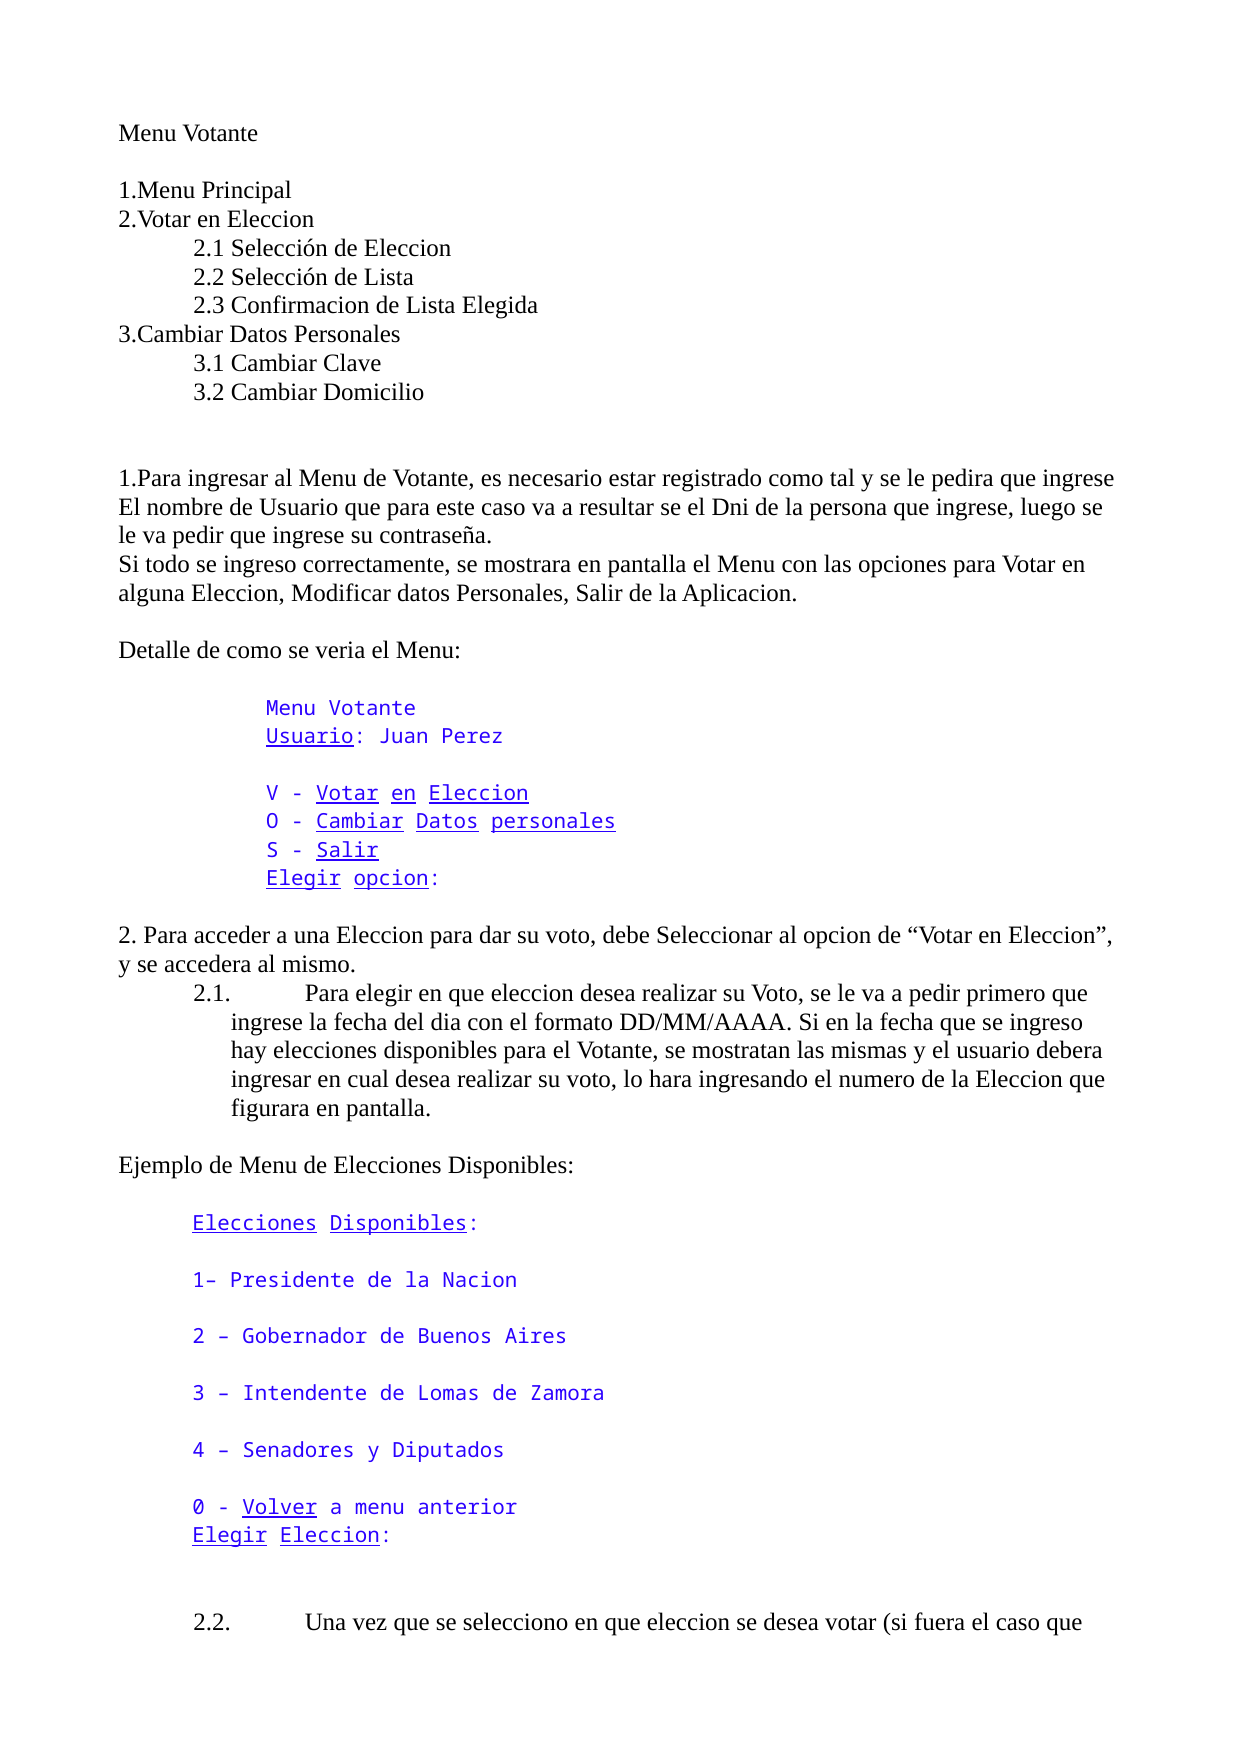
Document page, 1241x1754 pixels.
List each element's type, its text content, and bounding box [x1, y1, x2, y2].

text 3 – Intendente de Lomas de Zamora [118, 1378, 1122, 1407]
text Elegir opcion: [118, 863, 1122, 892]
text Si todo se ingreso correctamente, se mostrara en pantalla el Menu con las opciones para Votar en alguna Eleccion, Modificar datos Personales, Salir de la Aplicacion. [118, 549, 1122, 607]
text V - Votar en Eleccion [118, 778, 1122, 807]
list Cambiar Domicilio [193, 377, 1122, 406]
text 2. Para acceder a una Eleccion para dar su voto, debe Seleccionar al opcion de “Votar en Eleccion”, y se accedera al mismo. [118, 921, 1122, 978]
text Menu Votante [118, 693, 1122, 721]
text 1.Para ingresar al Menu de Votante, es necesario estar registrado como tal y se le pedira que ingrese El nombre de Usuario que para este caso va a resultar se el Dni de la persona que ingrese, luego se le va pedir que ingrese su contraseña. [118, 463, 1122, 549]
text Elegir Eleccion: [118, 1521, 1122, 1549]
text Usuario: Juan Perez [118, 721, 1122, 750]
text O - Cambiar Datos personales [118, 807, 1122, 835]
list Confirmacion de Lista Elegida [193, 291, 1122, 319]
text Detalle de como se veria el Menu: [118, 636, 1122, 664]
text S - Salir [118, 835, 1122, 863]
list Para elegir en que eleccion desea realizar su Voto, se le va a pedir primero que ingrese la fecha del dia con el formato DD/MM/AAAA. Si en la fecha que se ingreso hay elecciones disponibles para el Votante, se mostratan las mismas y el usuario debera ingresar en cual desea realizar su voto, lo hara ingresando el numero de la Eleccion que figurara en pantalla. [193, 978, 1122, 1122]
list Cambiar Clave [193, 348, 1122, 377]
list Selección de Eleccion [193, 233, 1122, 262]
text Menu Votante [118, 118, 1122, 147]
list Selección de Lista [193, 262, 1122, 291]
text 2.Votar en Eleccion [118, 204, 1122, 233]
text 0 - Volver a menu anterior [118, 1492, 1122, 1521]
text 1.Menu Principal [118, 176, 1122, 204]
list Una vez que se selecciono en que eleccion se desea votar (si fuera el caso que [193, 1607, 1122, 1635]
text 4 – Senadores y Diputados [118, 1435, 1122, 1464]
text Elecciones Disponibles: [118, 1208, 1122, 1236]
text 1– Presidente de la Nacion [118, 1265, 1122, 1293]
text 2 – Gobernador de Buenos Aires [118, 1322, 1122, 1350]
text Ejemplo de Menu de Elecciones Disponibles: [118, 1151, 1122, 1179]
text 3.Cambiar Datos Personales [118, 319, 1122, 348]
